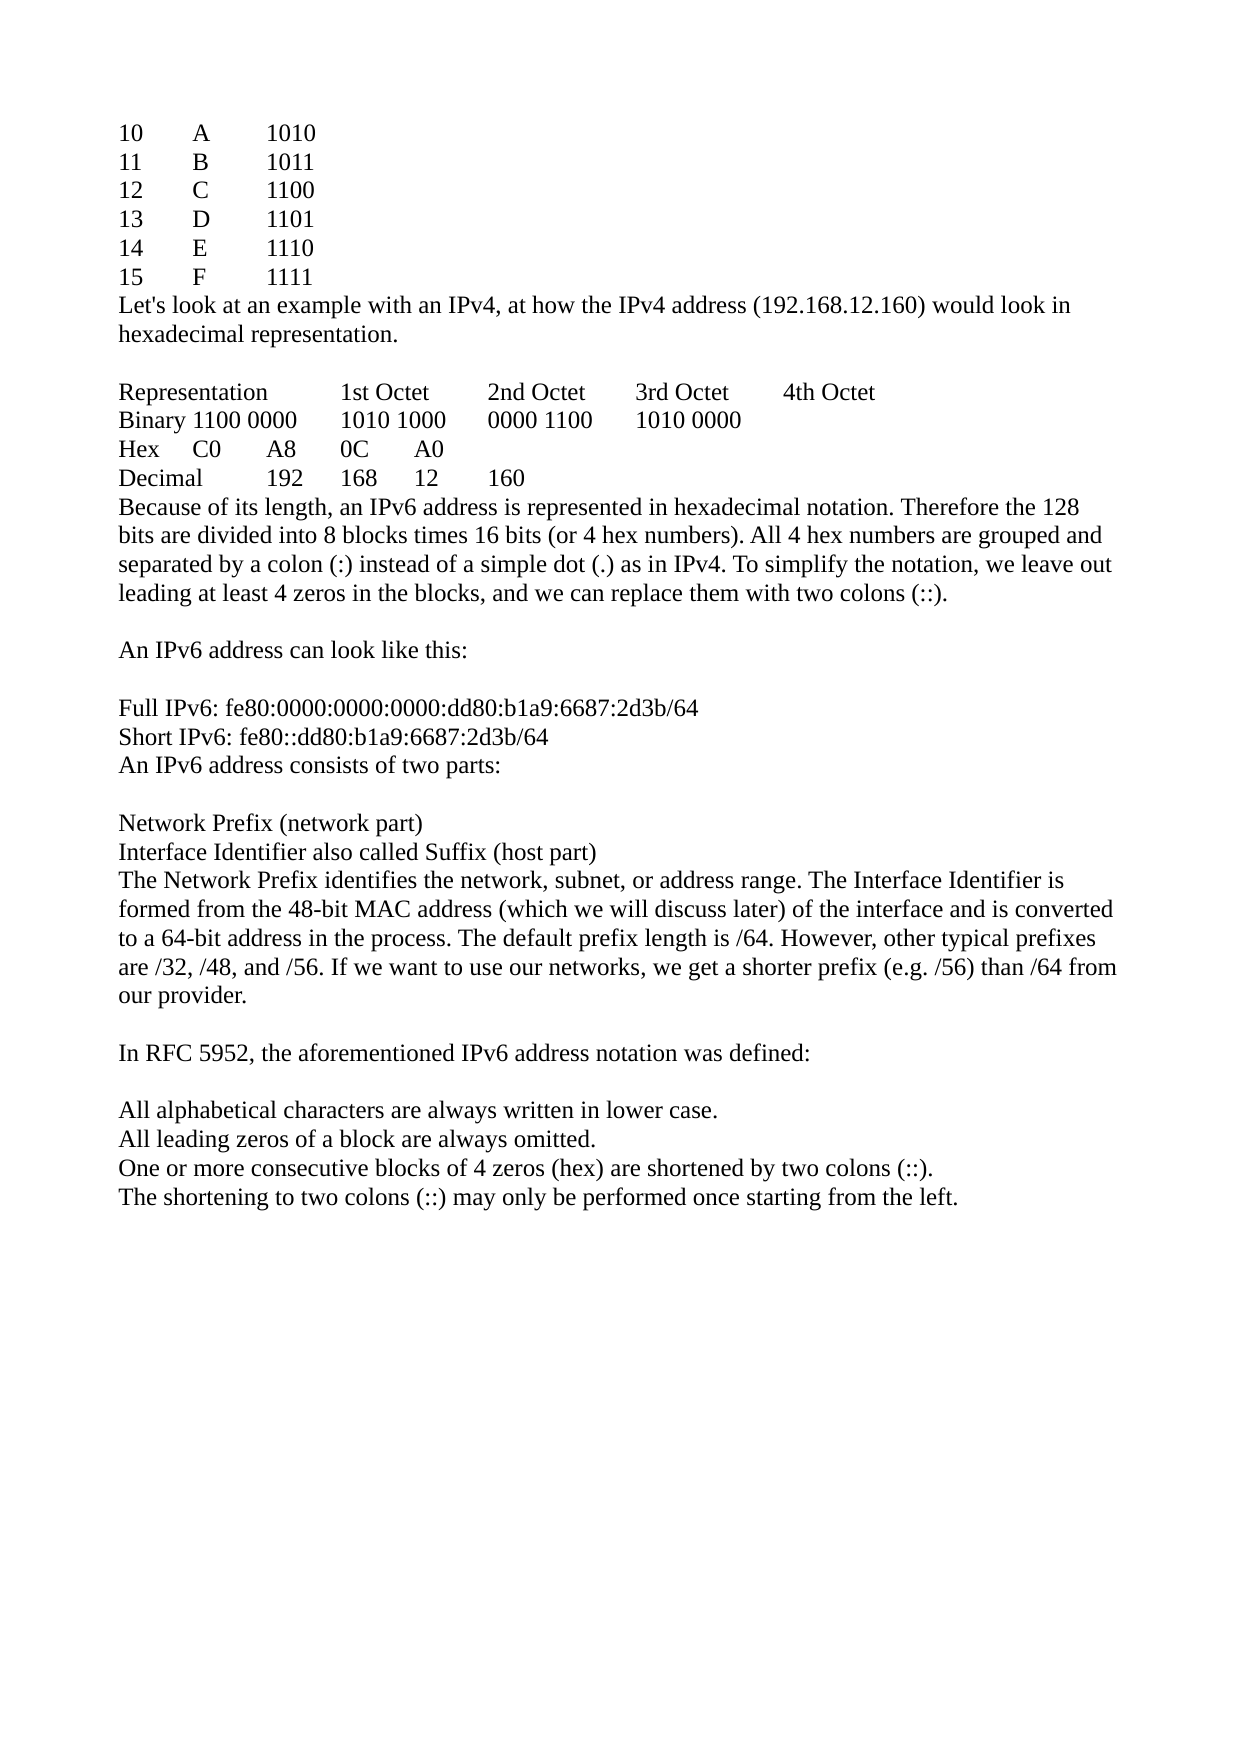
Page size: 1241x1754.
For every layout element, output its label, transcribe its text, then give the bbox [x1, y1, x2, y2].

text 15 F 1111 [118, 262, 1122, 291]
text Network Prefix (network part) [118, 808, 1122, 837]
text One or more consecutive blocks of 4 zeros (hex) are shortened by two colons (::). [118, 1153, 1122, 1182]
text An IPv6 address can look like this: [118, 636, 1122, 664]
text 10 A 1010 [118, 118, 1122, 147]
text In RFC 5952, the aforementioned IPv6 address notation was defined: [118, 1038, 1122, 1067]
text The Network Prefix identifies the network, subnet, or address range. The Interface Identifier is formed from the 48-bit MAC address (which we will discuss later) of the interface and is converted to a 64-bit address in the process. The default prefix length is /64. However, other typical prefixes are /32, /48, and /56. If we want to use our networks, we get a shorter prefix (e.g. /56) than /64 from our provider. [118, 866, 1122, 1009]
text An IPv6 address consists of two parts: [118, 751, 1122, 779]
text Decimal 192 168 12 160 [118, 463, 1122, 492]
text Hex C0 A8 0C A0 [118, 434, 1122, 463]
text Let's look at an example with an IPv4, at how the IPv4 address (192.168.12.160) would look in hexadecimal representation. [118, 291, 1122, 348]
text 13 D 1101 [118, 204, 1122, 233]
text Interface Identifier also called Suffix (host part) [118, 837, 1122, 866]
text 12 C 1100 [118, 176, 1122, 204]
text Because of its length, an IPv6 address is represented in hexadecimal notation. Therefore the 128 bits are divided into 8 blocks times 16 bits (or 4 hex numbers). All 4 hex numbers are grouped and separated by a colon (:) instead of a simple dot (.) as in IPv4. To simplify the notation, we leave out leading at least 4 zeros in the blocks, and we can replace them with two colons (::). [118, 492, 1122, 607]
text Short IPv6: fe80::dd80:b1a9:6687:2d3b/64 [118, 722, 1122, 751]
text 14 E 1110 [118, 233, 1122, 262]
text The shortening to two colons (::) may only be performed once starting from the left. [118, 1182, 1122, 1211]
text Binary 1100 0000 1010 1000 0000 1100 1010 0000 [118, 406, 1122, 434]
text All leading zeros of a block are always omitted. [118, 1124, 1122, 1153]
text All alphabetical characters are always written in lower case. [118, 1096, 1122, 1124]
text Full IPv6: fe80:0000:0000:0000:dd80:b1a9:6687:2d3b/64 [118, 693, 1122, 722]
text Representation 1st Octet 2nd Octet 3rd Octet 4th Octet [118, 377, 1122, 406]
text 11 B 1011 [118, 147, 1122, 176]
